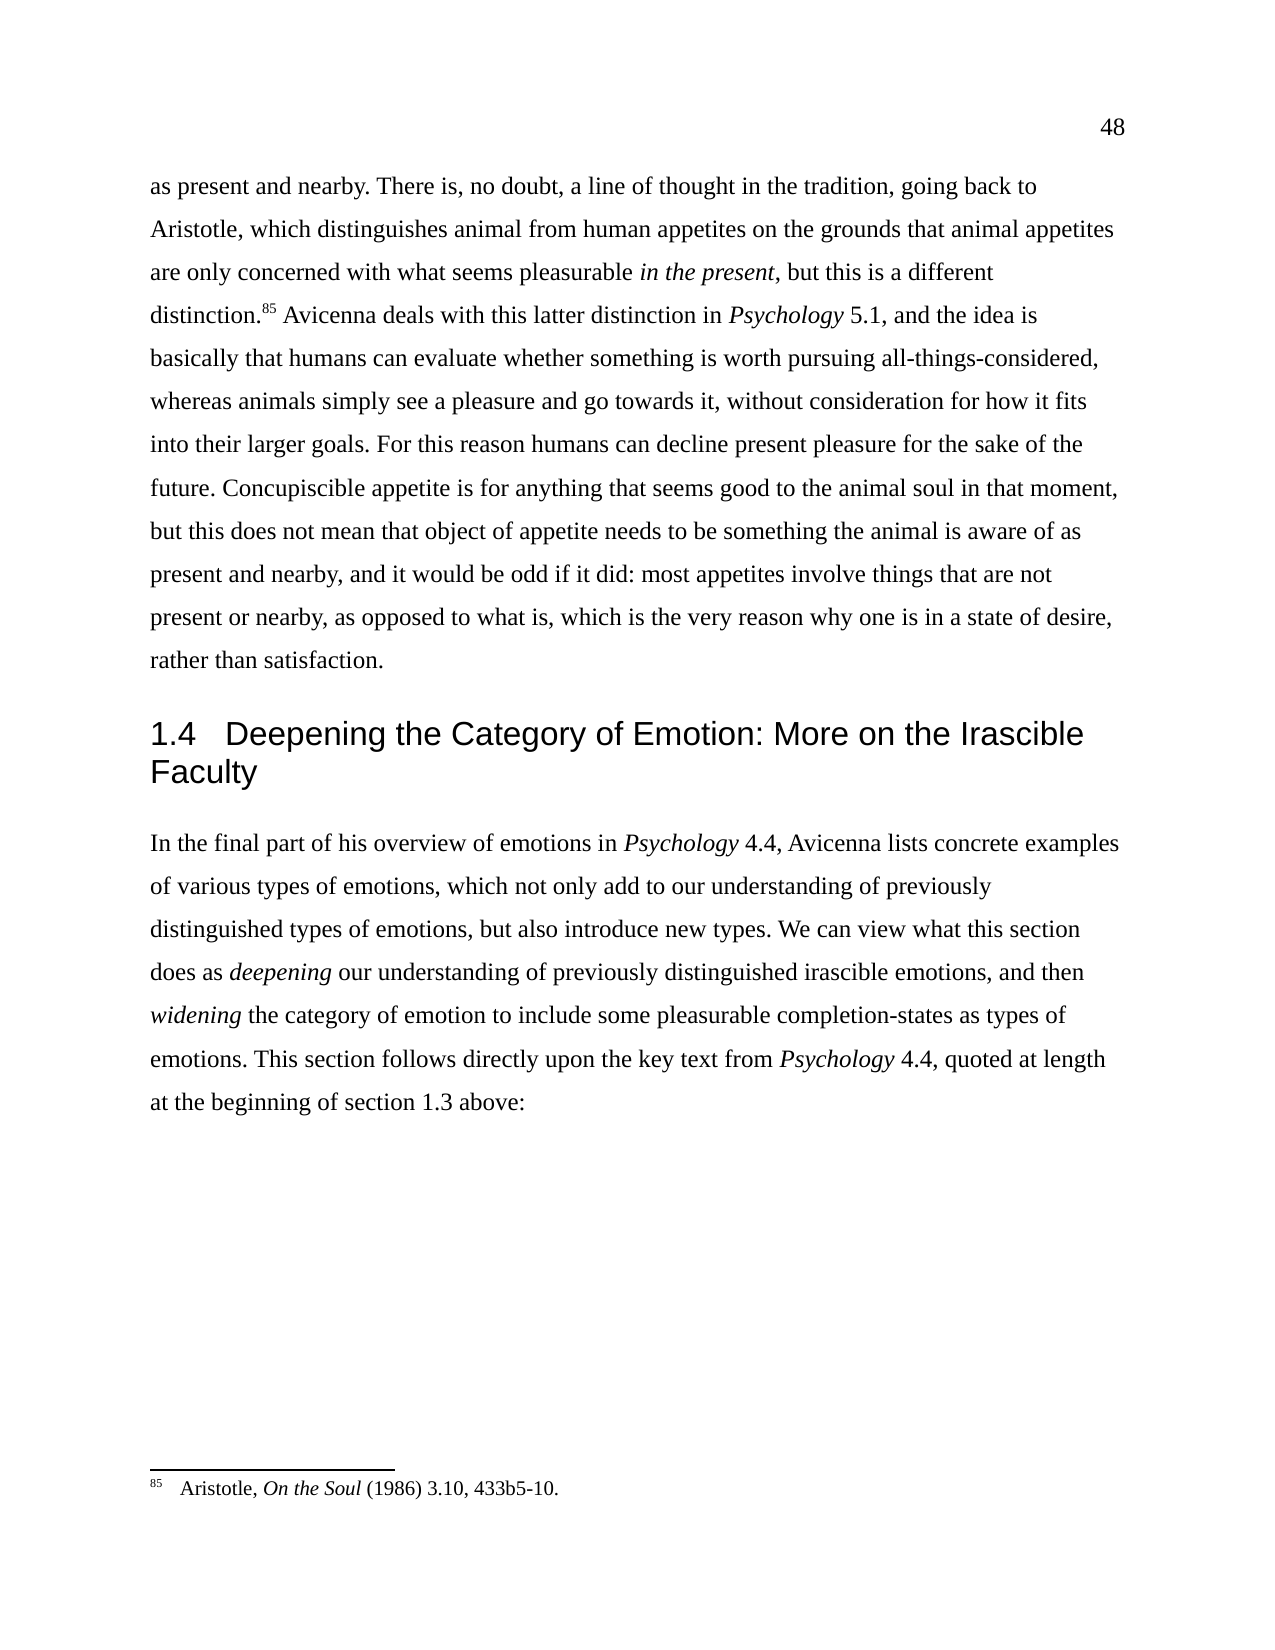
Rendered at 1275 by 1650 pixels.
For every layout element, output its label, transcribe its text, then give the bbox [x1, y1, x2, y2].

text In the final part of his overview of emotions in Psychology 4.4, Avicenna lists concrete examples of various types of emotions, which not only add to our understanding of previously distinguished types of emotions, but also introduce new types. We can view what this section does as deepening our understanding of previously distinguished irascible emotions, and then widening the category of emotion to include some pleasurable completion-states as types of emotions. This section follows directly upon the key text from Psychology 4.4, quoted at length at the beginning of section 1.3 above: [150, 828, 1125, 1116]
text as present and nearby. There is, no doubt, a line of thought in the tradition, going back to Aristotle, which distinguishes animal from human appetites on the grounds that animal appetites are only concerned with what seems pleasurable in the present, but this is a different distinction. Avicenna deals with this latter distinction in Psychology 5.1, and the idea is basically that humans can evaluate whether something is worth pursuing all-things-considered, whereas animals simply see a pleasure and go towards it, without consideration for how it fits into their larger goals. For this reason humans can decline present pleasure for the sake of the future. Concupiscible appetite is for anything that seems good to the animal soul in that moment, but this does not mean that object of appetite needs to be something the animal is aware of as present and nearby, and it would be odd if it did: most appetites involve things that are not present or nearby, as opposed to what is, which is the very reason why one is in a state of desire, rather than satisfaction. [150, 171, 1125, 674]
text Aristotle, On the Soul (1986) 3.10, 433b5-10. [150, 1476, 1125, 1500]
subtitle 1.4 Deepening the Category of Emotion: More on the Irascible Faculty [150, 714, 1125, 791]
